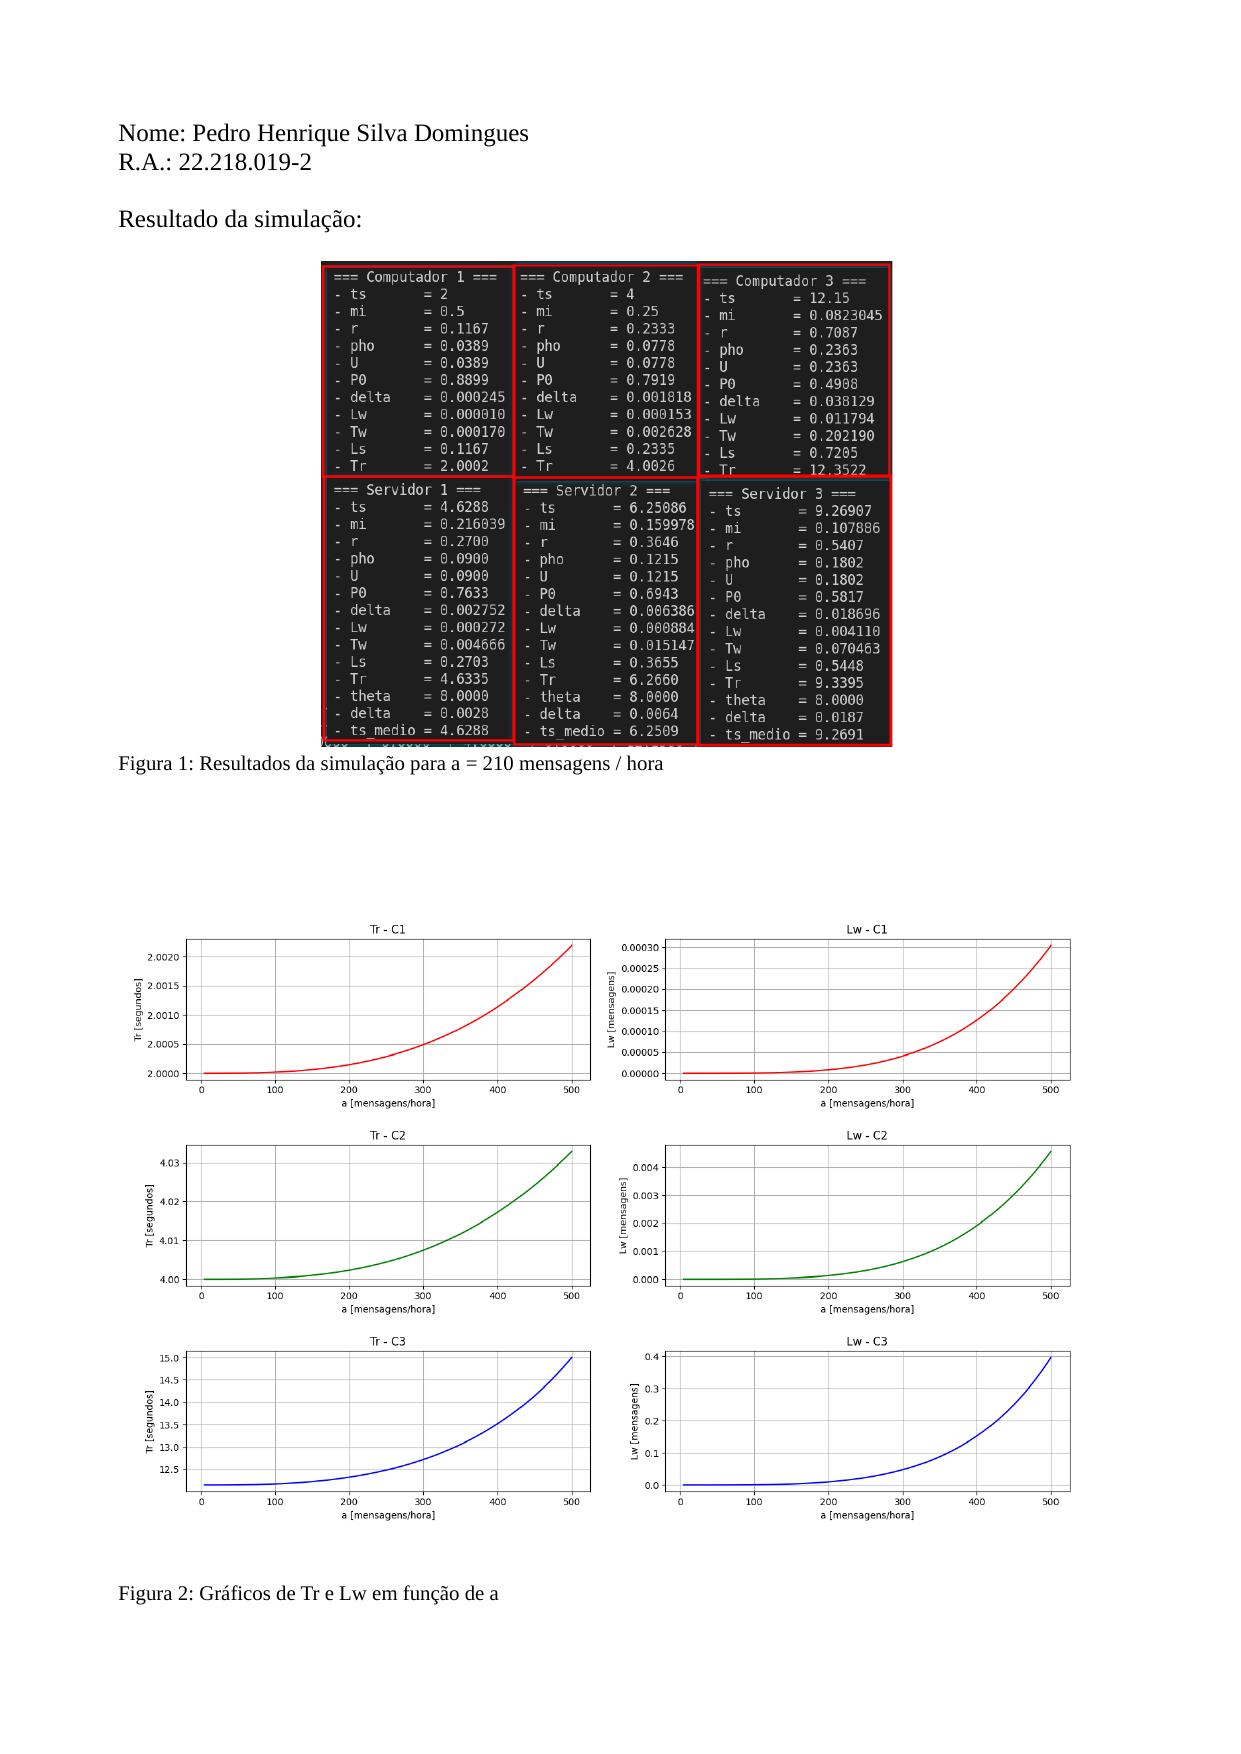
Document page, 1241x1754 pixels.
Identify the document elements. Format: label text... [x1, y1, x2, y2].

text Resultado da simulação: [118, 204, 1122, 233]
picture [118, 889, 1123, 1553]
text Figura 1: Resultados da simulação para a = 210 mensagens / hora [118, 751, 1122, 775]
text R.A.: 22.218.019-2 [118, 147, 1122, 176]
text Nome: Pedro Henrique Silva Domingues [118, 118, 1122, 147]
text Figura 2: Gráficos de Tr e Lw em função de a [118, 1581, 1122, 1605]
picture [321, 261, 893, 747]
